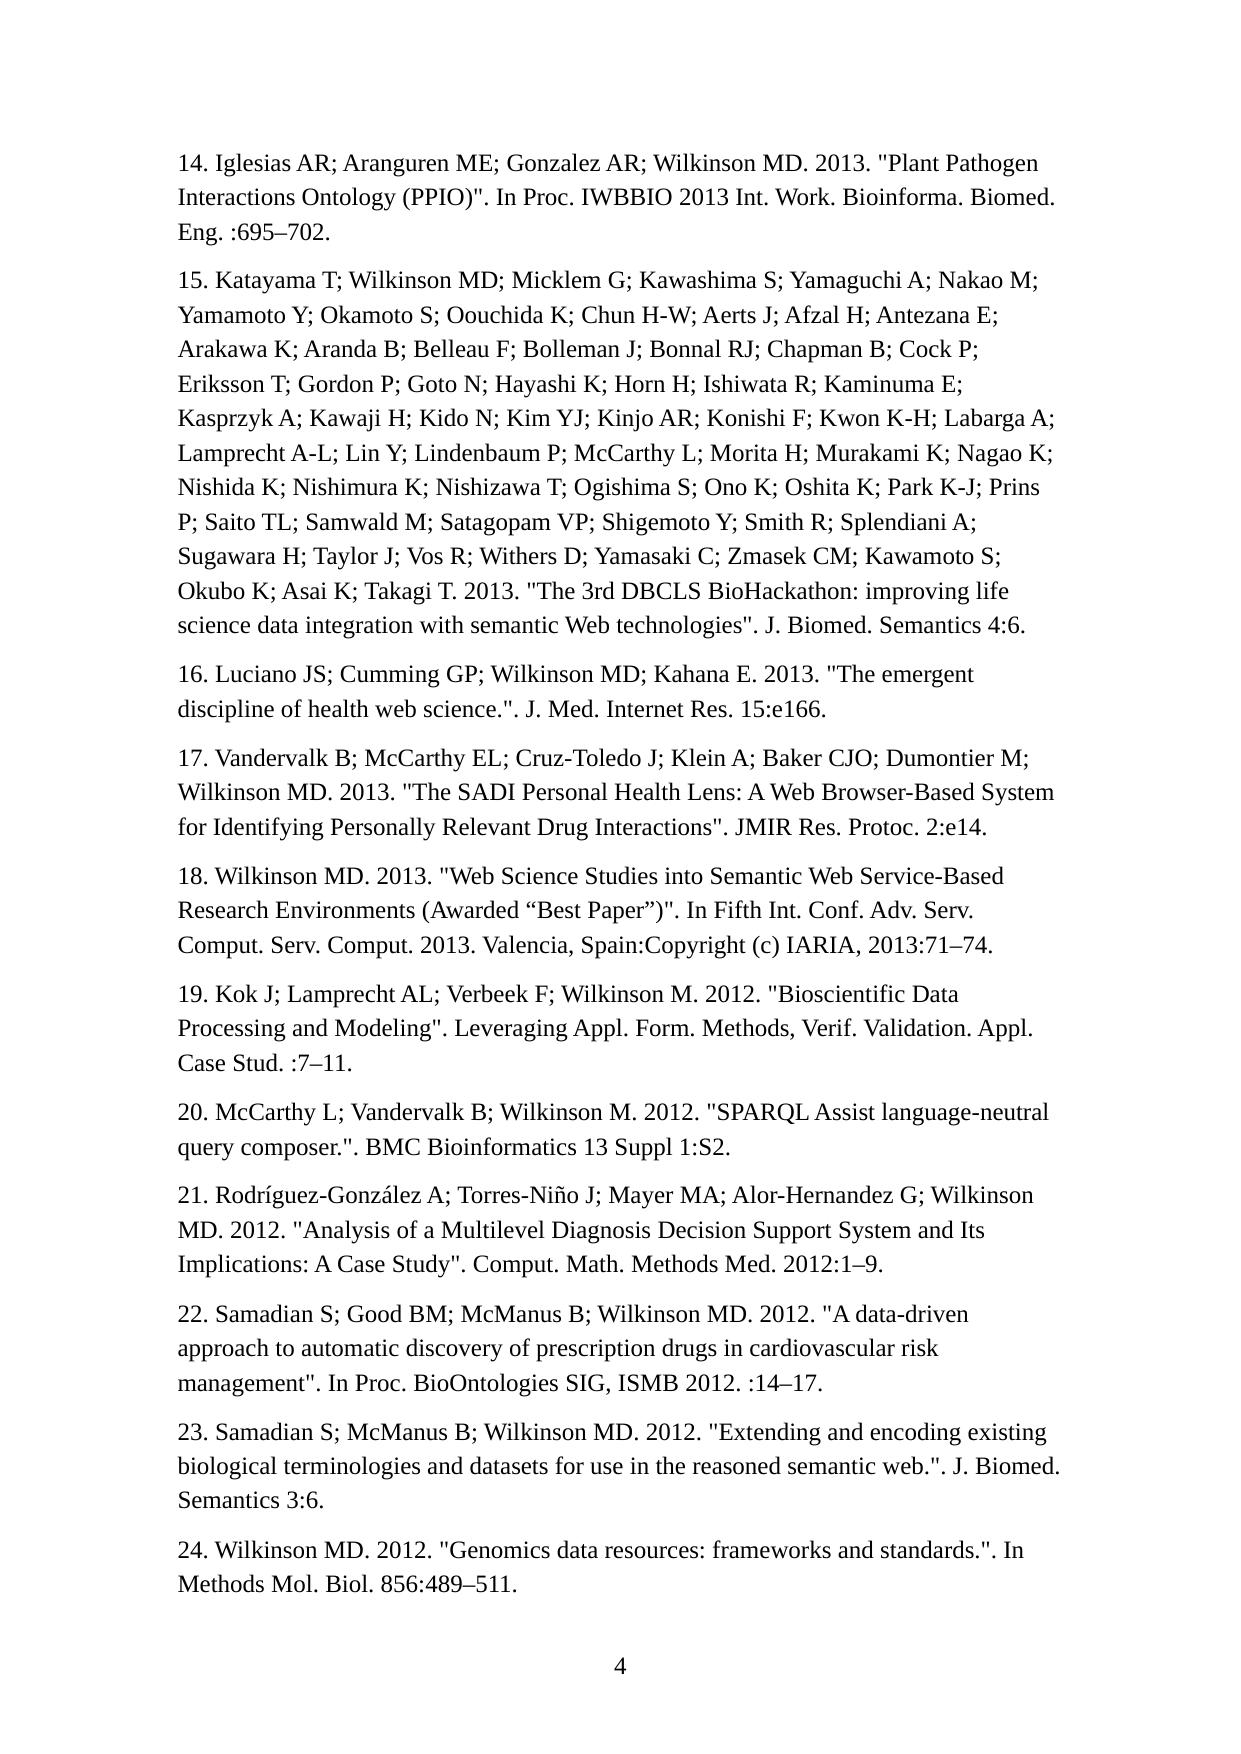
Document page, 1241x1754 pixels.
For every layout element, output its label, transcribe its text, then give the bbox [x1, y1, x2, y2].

text 18. Wilkinson MD. 2013. "Web Science Studies into Semantic Web Service-Based Research Environments (Awarded “Best Paper”)". In Fifth Int. Conf. Adv. Serv. Comput. Serv. Comput. 2013. Valencia, Spain:Copyright (c) IARIA, 2013:71–74. [177, 861, 1063, 959]
text 20. McCarthy L; Vandervalk B; Wilkinson M. 2012. "SPARQL Assist language-neutral query composer.". BMC Bioinformatics 13 Suppl 1:S2. [177, 1097, 1063, 1160]
text 22. Samadian S; Good BM; McManus B; Wilkinson MD. 2012. "A data-driven approach to automatic discovery of prescription drugs in cardiovascular risk management". In Proc. BioOntologies SIG, ISMB 2012. :14–17. [177, 1299, 1063, 1396]
text 14. Iglesias AR; Aranguren ME; Gonzalez AR; Wilkinson MD. 2013. "Plant Pathogen Interactions Ontology (PPIO)". In Proc. IWBBIO 2013 Int. Work. Bioinforma. Biomed. Eng. :695–702. [177, 148, 1063, 245]
text 23. Samadian S; McManus B; Wilkinson MD. 2012. "Extending and encoding existing biological terminologies and datasets for use in the reasoned semantic web.". J. Biomed. Semantics 3:6. [177, 1417, 1063, 1514]
text 24. Wilkinson MD. 2012. "Genomics data resources: frameworks and standards.". In Methods Mol. Biol. 856:489–511. [177, 1535, 1063, 1598]
text 16. Luciano JS; Cumming GP; Wilkinson MD; Kahana E. 2013. "The emergent discipline of health web science.". J. Med. Internet Res. 15:e166. [177, 659, 1063, 723]
text 21. Rodríguez-González A; Torres-Niño J; Mayer MA; Alor-Hernandez G; Wilkinson MD. 2012. "Analysis of a Multilevel Diagnosis Decision Support System and Its Implications: A Case Study". Comput. Math. Methods Med. 2012:1–9. [177, 1181, 1063, 1278]
text 19. Kok J; Lamprecht AL; Verbeek F; Wilkinson M. 2012. "Bioscientific Data Processing and Modeling". Leveraging Appl. Form. Methods, Verif. Validation. Appl. Case Stud. :7–11. [177, 979, 1063, 1077]
text 17. Vandervalk B; McCarthy EL; Cruz-Toledo J; Klein A; Baker CJO; Dumontier M; Wilkinson MD. 2013. "The SADI Personal Health Lens: A Web Browser-Based System for Identifying Personally Relevant Drug Interactions". JMIR Res. Protoc. 2:e14. [177, 743, 1063, 841]
text 15. Katayama T; Wilkinson MD; Micklem G; Kawashima S; Yamaguchi A; Nakao M; Yamamoto Y; Okamoto S; Oouchida K; Chun H-W; Aerts J; Afzal H; Antezana E; Arakawa K; Aranda B; Belleau F; Bolleman J; Bonnal RJ; Chapman B; Cock P; Eriksson T; Gordon P; Goto N; Hayashi K; Horn H; Ishiwata R; Kaminuma E; Kasprzyk A; Kawaji H; Kido N; Kim YJ; Kinjo AR; Konishi F; Kwon K-H; Labarga A; Lamprecht A-L; Lin Y; Lindenbaum P; McCarthy L; Morita H; Murakami K; Nagao K; Nishida K; Nishimura K; Nishizawa T; Ogishima S; Ono K; Oshita K; Park K-J; Prins P; Saito TL; Samwald M; Satagopam VP; Shigemoto Y; Smith R; Splendiani A; Sugawara H; Taylor J; Vos R; Withers D; Yamasaki C; Zmasek CM; Kawamoto S; Okubo K; Asai K; Takagi T. 2013. "The 3rd DBCLS BioHackathon: improving life science data integration with semantic Web technologies". J. Biomed. Semantics 4:6. [177, 266, 1063, 639]
